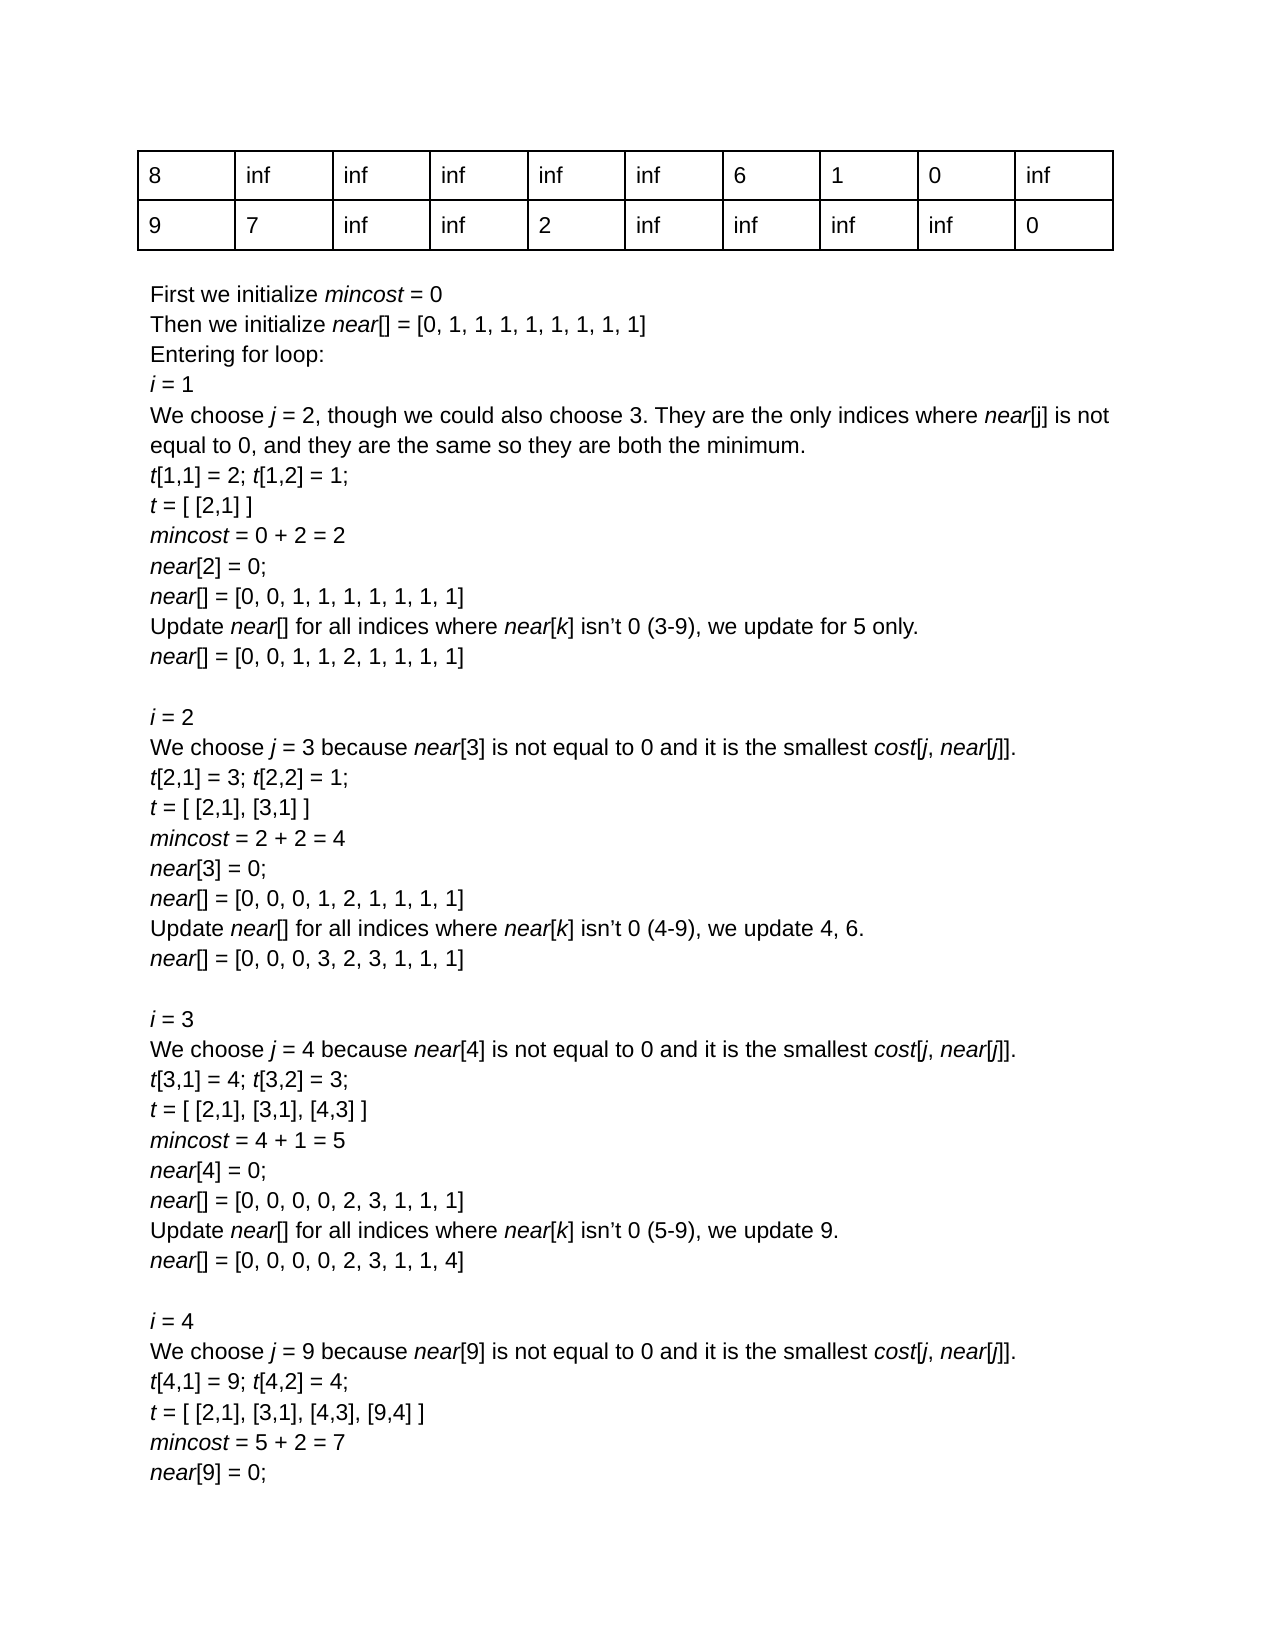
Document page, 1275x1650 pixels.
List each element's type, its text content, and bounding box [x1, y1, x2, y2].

text Then we initialize near[] = [0, 1, 1, 1, 1, 1, 1, 1, 1] [150, 311, 1125, 337]
text Update near[] for all indices where near[k] isn’t 0 (4-9), we update 4, 6. [150, 915, 1125, 942]
table_cell inf [431, 152, 527, 199]
text mincost = 2 + 2 = 4 [150, 824, 1125, 851]
text near[] = [0, 0, 0, 0, 2, 3, 1, 1, 4] [150, 1247, 1125, 1274]
text t = [ [2,1] ] [150, 492, 1125, 519]
table_cell inf [626, 201, 722, 248]
text Entering for loop: [150, 341, 1125, 368]
table_cell inf [334, 152, 429, 199]
text mincost = 4 + 1 = 5 [150, 1127, 1125, 1153]
table_cell 7 [236, 201, 332, 248]
table_cell inf [236, 152, 332, 199]
table_cell 1 [821, 152, 917, 199]
table_cell 8 [139, 152, 234, 199]
text t = [ [2,1], [3,1], [4,3], [9,4] ] [150, 1398, 1125, 1425]
table_cell inf [529, 152, 624, 199]
text t[3,1] = 4; t[3,2] = 3; [150, 1066, 1125, 1093]
text near[4] = 0; [150, 1157, 1125, 1183]
text near[9] = 0; [150, 1459, 1125, 1485]
text First we initialize mincost = 0 [150, 281, 1125, 307]
text near[3] = 0; [150, 855, 1125, 881]
table_cell inf [821, 201, 917, 248]
text near[] = [0, 0, 0, 3, 2, 3, 1, 1, 1] [150, 945, 1125, 972]
text near[] = [0, 0, 0, 1, 2, 1, 1, 1, 1] [150, 885, 1125, 911]
text i = 2 [150, 704, 1125, 730]
table_cell 9 [139, 201, 234, 248]
text Update near[] for all indices where near[k] isn’t 0 (5-9), we update 9. [150, 1217, 1125, 1244]
text t[1,1] = 2; t[1,2] = 1; [150, 462, 1125, 488]
table_cell inf [334, 201, 429, 248]
table_cell 0 [919, 152, 1014, 199]
text We choose j = 4 because near[4] is not equal to 0 and it is the smallest cost[j, near[j]]. [150, 1036, 1125, 1062]
text t = [ [2,1], [3,1], [4,3] ] [150, 1096, 1125, 1123]
text mincost = 5 + 2 = 7 [150, 1429, 1125, 1455]
table_cell inf [724, 201, 819, 248]
text near[2] = 0; [150, 553, 1125, 579]
table_cell 0 [1016, 201, 1112, 248]
table_cell 6 [724, 152, 819, 199]
text We choose j = 3 because near[3] is not equal to 0 and it is the smallest cost[j, near[j]]. [150, 734, 1125, 760]
text Update near[] for all indices where near[k] isn’t 0 (3-9), we update for 5 only. [150, 613, 1125, 639]
table_cell inf [626, 152, 722, 199]
text We choose j = 2, though we could also choose 3. They are the only indices where near[j] is not equal to 0, and they are the same so they are both the minimum. [150, 402, 1125, 458]
table_cell inf [919, 201, 1014, 248]
text near[] = [0, 0, 0, 0, 2, 3, 1, 1, 1] [150, 1187, 1125, 1213]
table_cell inf [431, 201, 527, 248]
text near[] = [0, 0, 1, 1, 1, 1, 1, 1, 1] [150, 583, 1125, 609]
table_cell 2 [529, 201, 624, 248]
text i = 4 [150, 1308, 1125, 1334]
text i = 3 [150, 1006, 1125, 1032]
text t[4,1] = 9; t[4,2] = 4; [150, 1368, 1125, 1395]
text t = [ [2,1], [3,1] ] [150, 794, 1125, 821]
text near[] = [0, 0, 1, 1, 2, 1, 1, 1, 1] [150, 643, 1125, 670]
text We choose j = 9 because near[9] is not equal to 0 and it is the smallest cost[j, near[j]]. [150, 1338, 1125, 1364]
text i = 1 [150, 371, 1125, 398]
text t[2,1] = 3; t[2,2] = 1; [150, 764, 1125, 791]
text mincost = 0 + 2 = 2 [150, 522, 1125, 549]
table_cell inf [1016, 152, 1112, 199]
